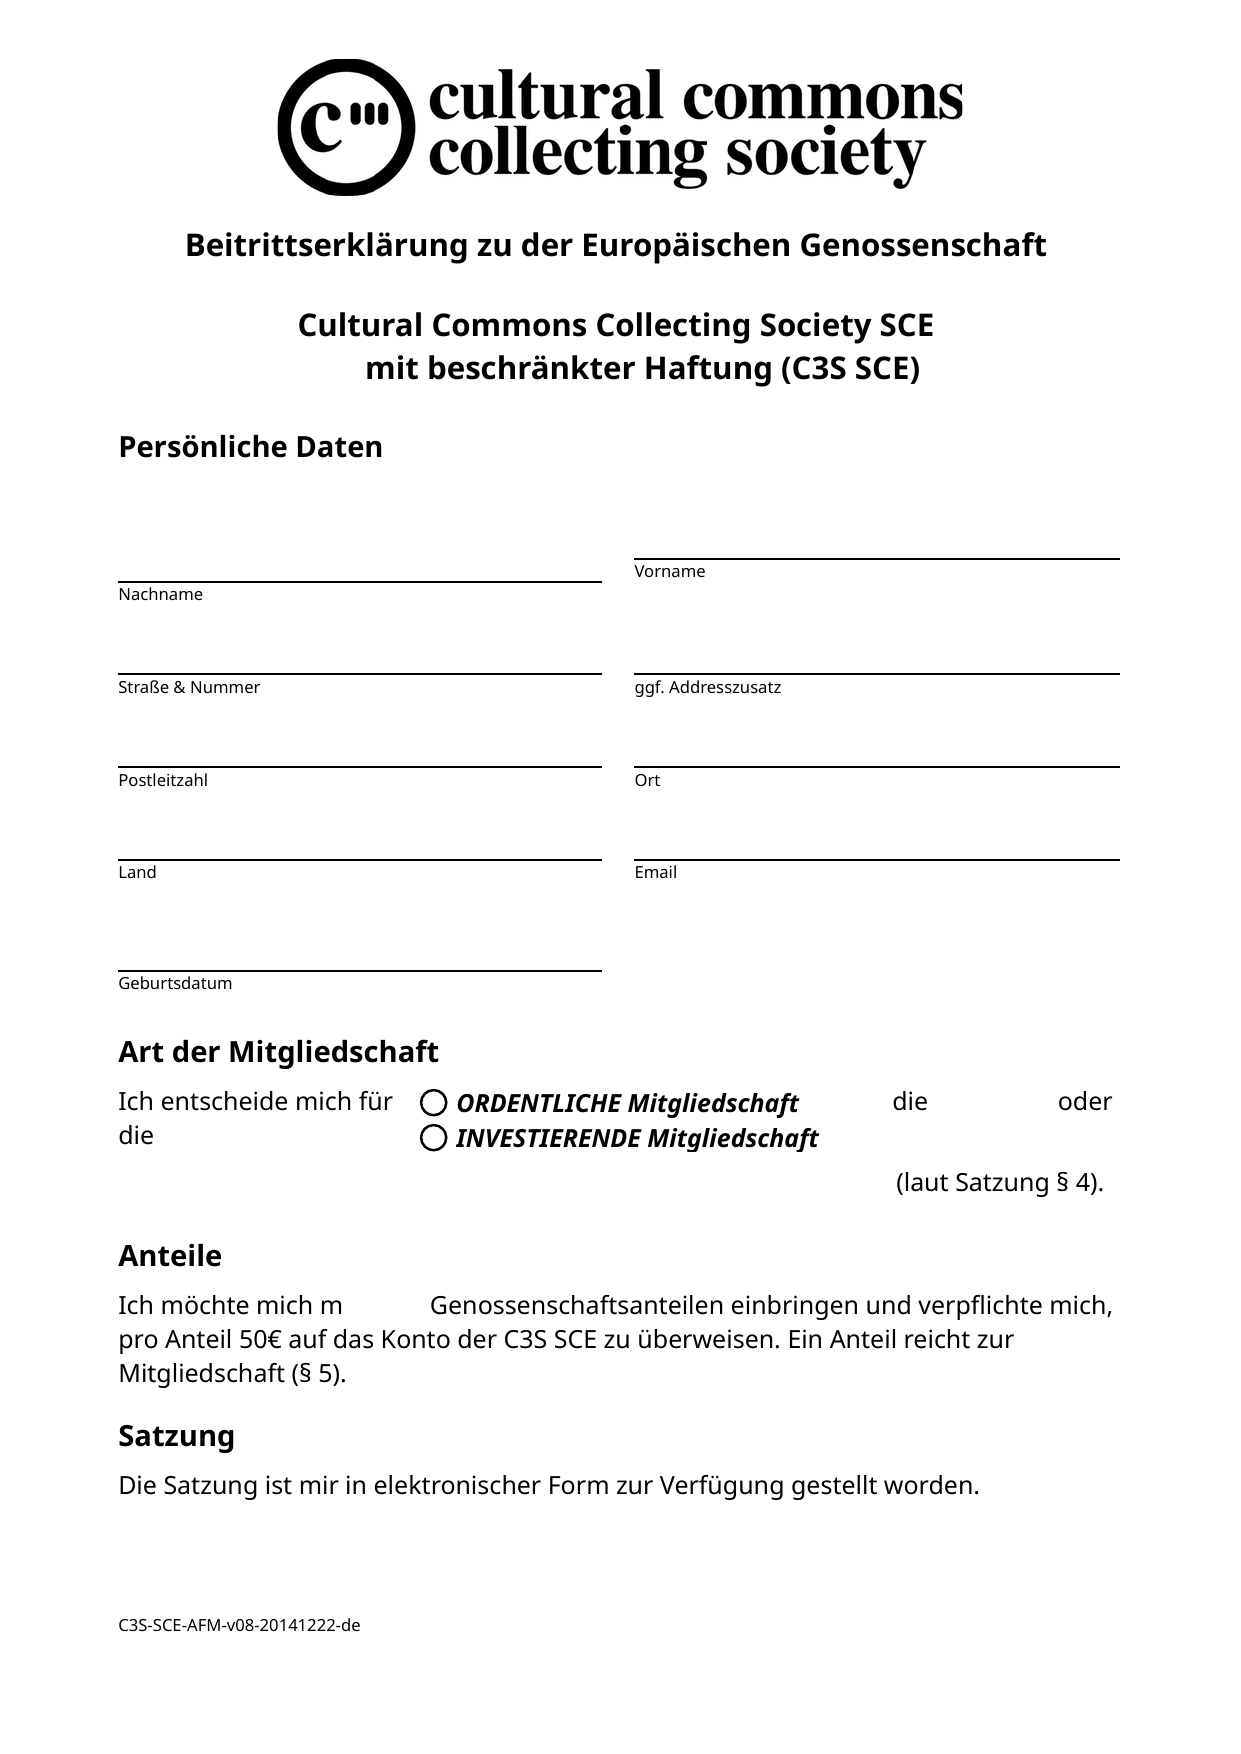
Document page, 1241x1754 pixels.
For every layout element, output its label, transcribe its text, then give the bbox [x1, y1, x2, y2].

text Die Satzung ist mir in elektronischer Form zur Verfügung gestellt worden. [118, 1467, 1122, 1501]
table_cell Postleitzahl [118, 768, 602, 791]
table_cell [118, 884, 602, 970]
text Ich möchte mich mit Genossenschaftsanteilen einbringen und verpflichte mich, pro Anteil 50€ auf das Konto der C3S SCE zu überweisen. Ein Anteil reicht zur Mitgliedschaft (§ 5). [118, 1288, 1122, 1390]
table_cell Geburtsdatum [118, 972, 602, 994]
table_cell ggf. Addresszusatz [634, 675, 1120, 698]
table_header [634, 490, 1120, 558]
table_header Nachname [118, 583, 602, 605]
table_cell [118, 605, 602, 673]
text Ich entscheide mich für die oder die [118, 1083, 1122, 1152]
table_cell [118, 698, 602, 766]
subtitle Art der Mitgliedschaft [118, 1031, 1122, 1071]
table_cell [603, 884, 634, 994]
table_cell [634, 791, 1120, 859]
table_cell Land [118, 861, 602, 883]
subtitle Persönliche Daten [118, 426, 1122, 466]
table_cell [603, 698, 634, 791]
subtitle Cultural Commons Collecting Society SCE mit beschränkter Haftung (C3S SCE) [118, 303, 1122, 388]
table_cell [634, 884, 1120, 994]
table_cell [603, 605, 634, 698]
table_cell Email [634, 861, 1120, 883]
table_cell [118, 791, 602, 859]
text (laut Satzung § 4). [118, 1164, 1122, 1198]
picture [277, 59, 963, 196]
table_header [118, 490, 602, 581]
table_header Vorname [634, 560, 1120, 605]
table_cell Straße & Nummer [118, 675, 602, 698]
table_cell [603, 791, 634, 883]
table_cell [634, 605, 1120, 673]
table_cell Ort [634, 768, 1120, 791]
table_header [603, 490, 634, 605]
subtitle Beitrittserklärung zu der Europäischen Genossenschaft [118, 223, 1122, 266]
table_cell [634, 698, 1120, 766]
subtitle Satzung [118, 1415, 1122, 1455]
subtitle Anteile [118, 1236, 1122, 1275]
